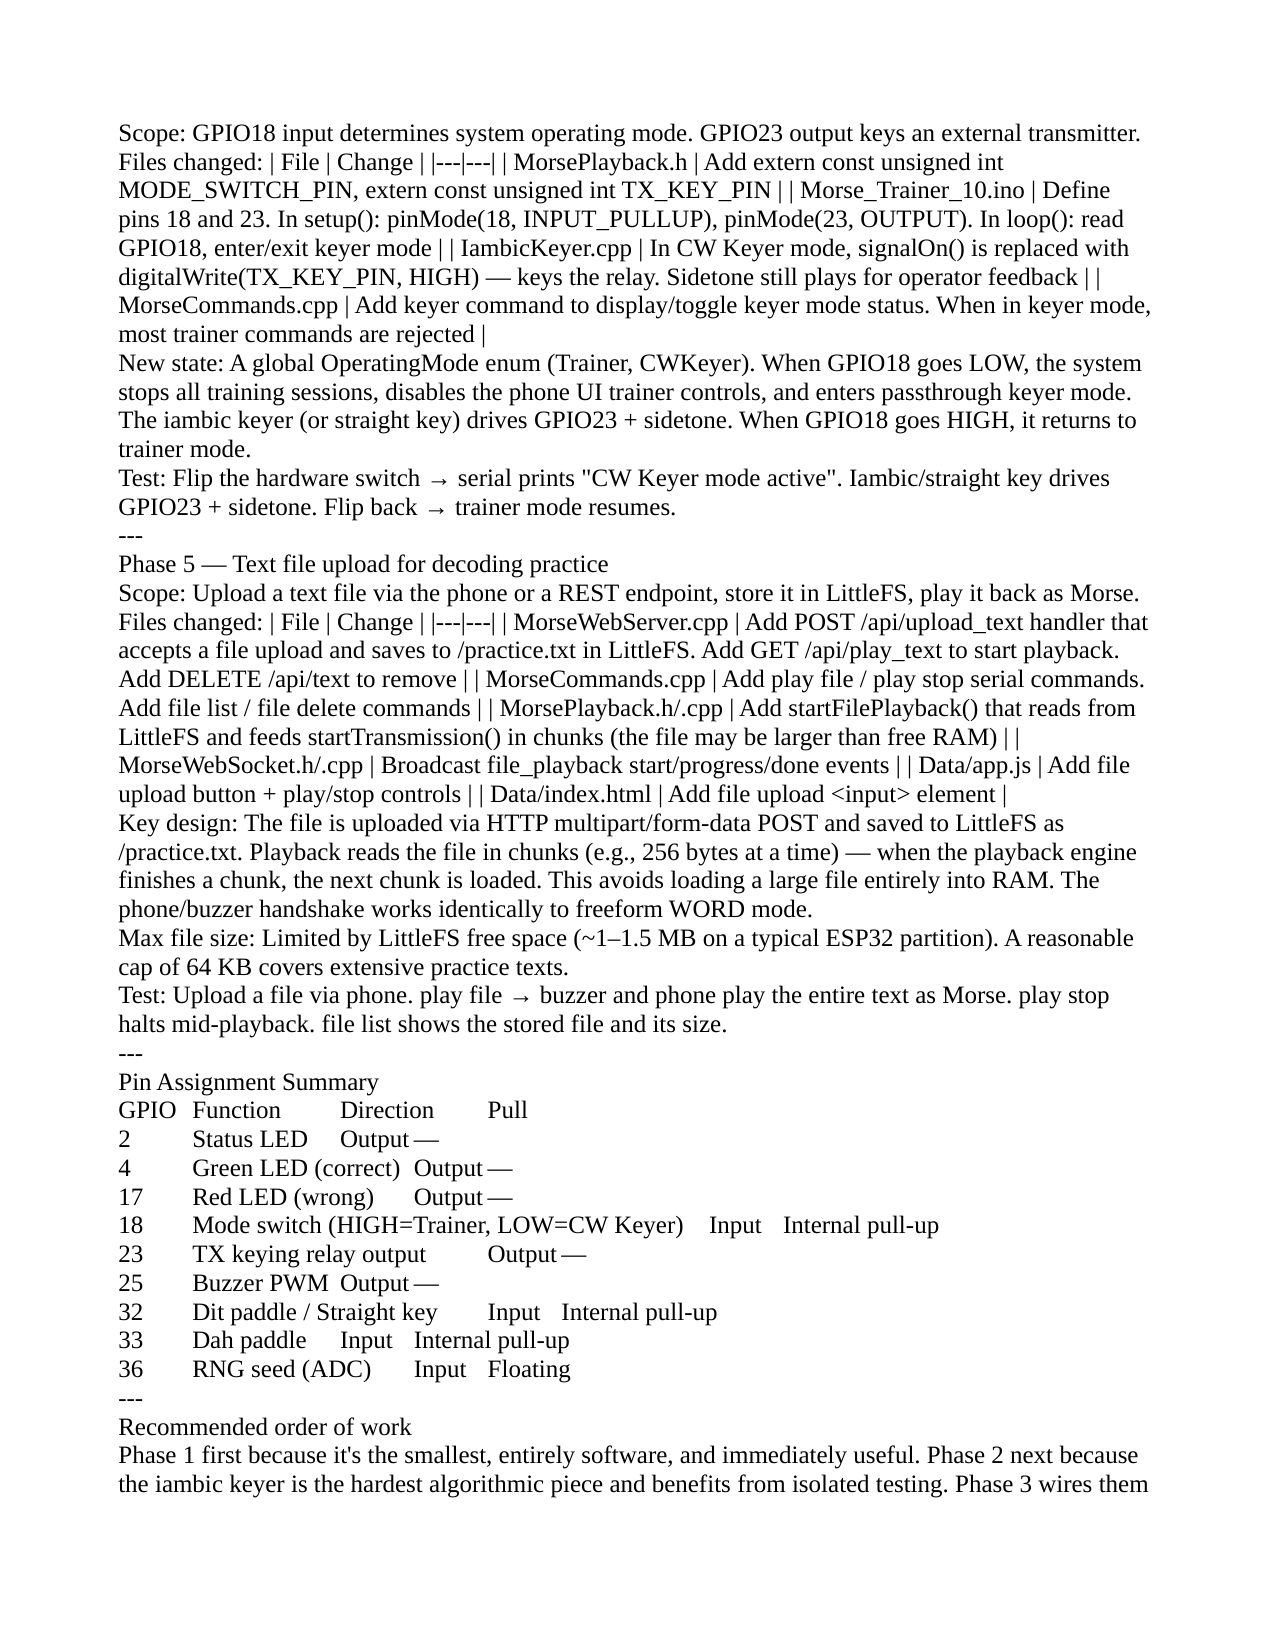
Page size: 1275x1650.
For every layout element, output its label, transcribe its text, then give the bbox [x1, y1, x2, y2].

text Scope: GPIO18 input determines system operating mode. GPIO23 output keys an external transmitter. [118, 118, 1157, 147]
text Scope: Upload a text file via the phone or a REST endpoint, store it in LittleFS, play it back as Morse. [118, 578, 1157, 607]
text --- [118, 521, 1157, 549]
text 32 Dit paddle / Straight key Input Internal pull-up [118, 1297, 1157, 1326]
text 2 Status LED Output — [118, 1124, 1157, 1153]
text 33 Dah paddle Input Internal pull-up [118, 1326, 1157, 1354]
text 18 Mode switch (HIGH=Trainer, LOW=CW Keyer) Input Internal pull-up [118, 1211, 1157, 1239]
text --- [118, 1038, 1157, 1067]
text Max file size: Limited by LittleFS free space (~1–1.5 MB on a typical ESP32 partition). A reasonable cap of 64 KB covers extensive practice texts. [118, 923, 1157, 981]
text 4 Green LED (correct) Output — [118, 1153, 1157, 1182]
text Files changed: | File | Change | |---|---| | MorsePlayback.h | Add extern const unsigned int MODE_SWITCH_PIN, extern const unsigned int TX_KEY_PIN | | Morse_Trainer_10.ino | Define pins 18 and 23. In setup(): pinMode(18, INPUT_PULLUP), pinMode(23, OUTPUT). In loop(): read GPIO18, enter/exit keyer mode | | IambicKeyer.cpp | In CW Keyer mode, signalOn() is replaced with digitalWrite(TX_KEY_PIN, HIGH) — keys the relay. Sidetone still plays for operator feedback | | MorseCommands.cpp | Add keyer command to display/toggle keyer mode status. When in keyer mode, most trainer commands are rejected | [118, 147, 1157, 348]
text 25 Buzzer PWM Output — [118, 1268, 1157, 1297]
text Files changed: | File | Change | |---|---| | MorseWebServer.cpp | Add POST /api/upload_text handler that accepts a file upload and saves to /practice.txt in LittleFS. Add GET /api/play_text to start playback. Add DELETE /api/text to remove | | MorseCommands.cpp | Add play file / play stop serial commands. Add file list / file delete commands | | MorsePlayback.h/.cpp | Add startFilePlayback() that reads from LittleFS and feeds startTransmission() in chunks (the file may be larger than free RAM) | | MorseWebSocket.h/.cpp | Broadcast file_playback start/progress/done events | | Data/app.js | Add file upload button + play/stop controls | | Data/index.html | Add file upload <input> element | [118, 607, 1157, 808]
text Test: Upload a file via phone. play file → buzzer and phone play the entire text as Morse. play stop halts mid-playback. file list shows the stored file and its size. [118, 981, 1157, 1038]
text Key design: The file is uploaded via HTTP multipart/form-data POST and saved to LittleFS as /practice.txt. Playback reads the file in chunks (e.g., 256 bytes at a time) — when the playback engine finishes a chunk, the next chunk is loaded. This avoids loading a large file entirely into RAM. The phone/buzzer handshake works identically to freeform WORD mode. [118, 808, 1157, 923]
text 23 TX keying relay output Output — [118, 1239, 1157, 1268]
text --- [118, 1383, 1157, 1412]
text GPIO Function Direction Pull [118, 1096, 1157, 1124]
text Test: Flip the hardware switch → serial prints "CW Keyer mode active". Iambic/straight key drives GPIO23 + sidetone. Flip back → trainer mode resumes. [118, 463, 1157, 521]
text Phase 5 — Text file upload for decoding practice [118, 549, 1157, 578]
text New state: A global OperatingMode enum (Trainer, CWKeyer). When GPIO18 goes LOW, the system stops all training sessions, disables the phone UI trainer controls, and enters passthrough keyer mode. The iambic keyer (or straight key) drives GPIO23 + sidetone. When GPIO18 goes HIGH, it returns to trainer mode. [118, 348, 1157, 463]
text Phase 1 first because it's the smallest, entirely software, and immediately useful. Phase 2 next because the iambic keyer is the hardest algorithmic piece and benefits from isolated testing. Phase 3 wires them [118, 1441, 1157, 1498]
text Pin Assignment Summary [118, 1067, 1157, 1096]
text 17 Red LED (wrong) Output — [118, 1182, 1157, 1211]
text Recommended order of work [118, 1412, 1157, 1441]
text 36 RNG seed (ADC) Input Floating [118, 1354, 1157, 1383]
